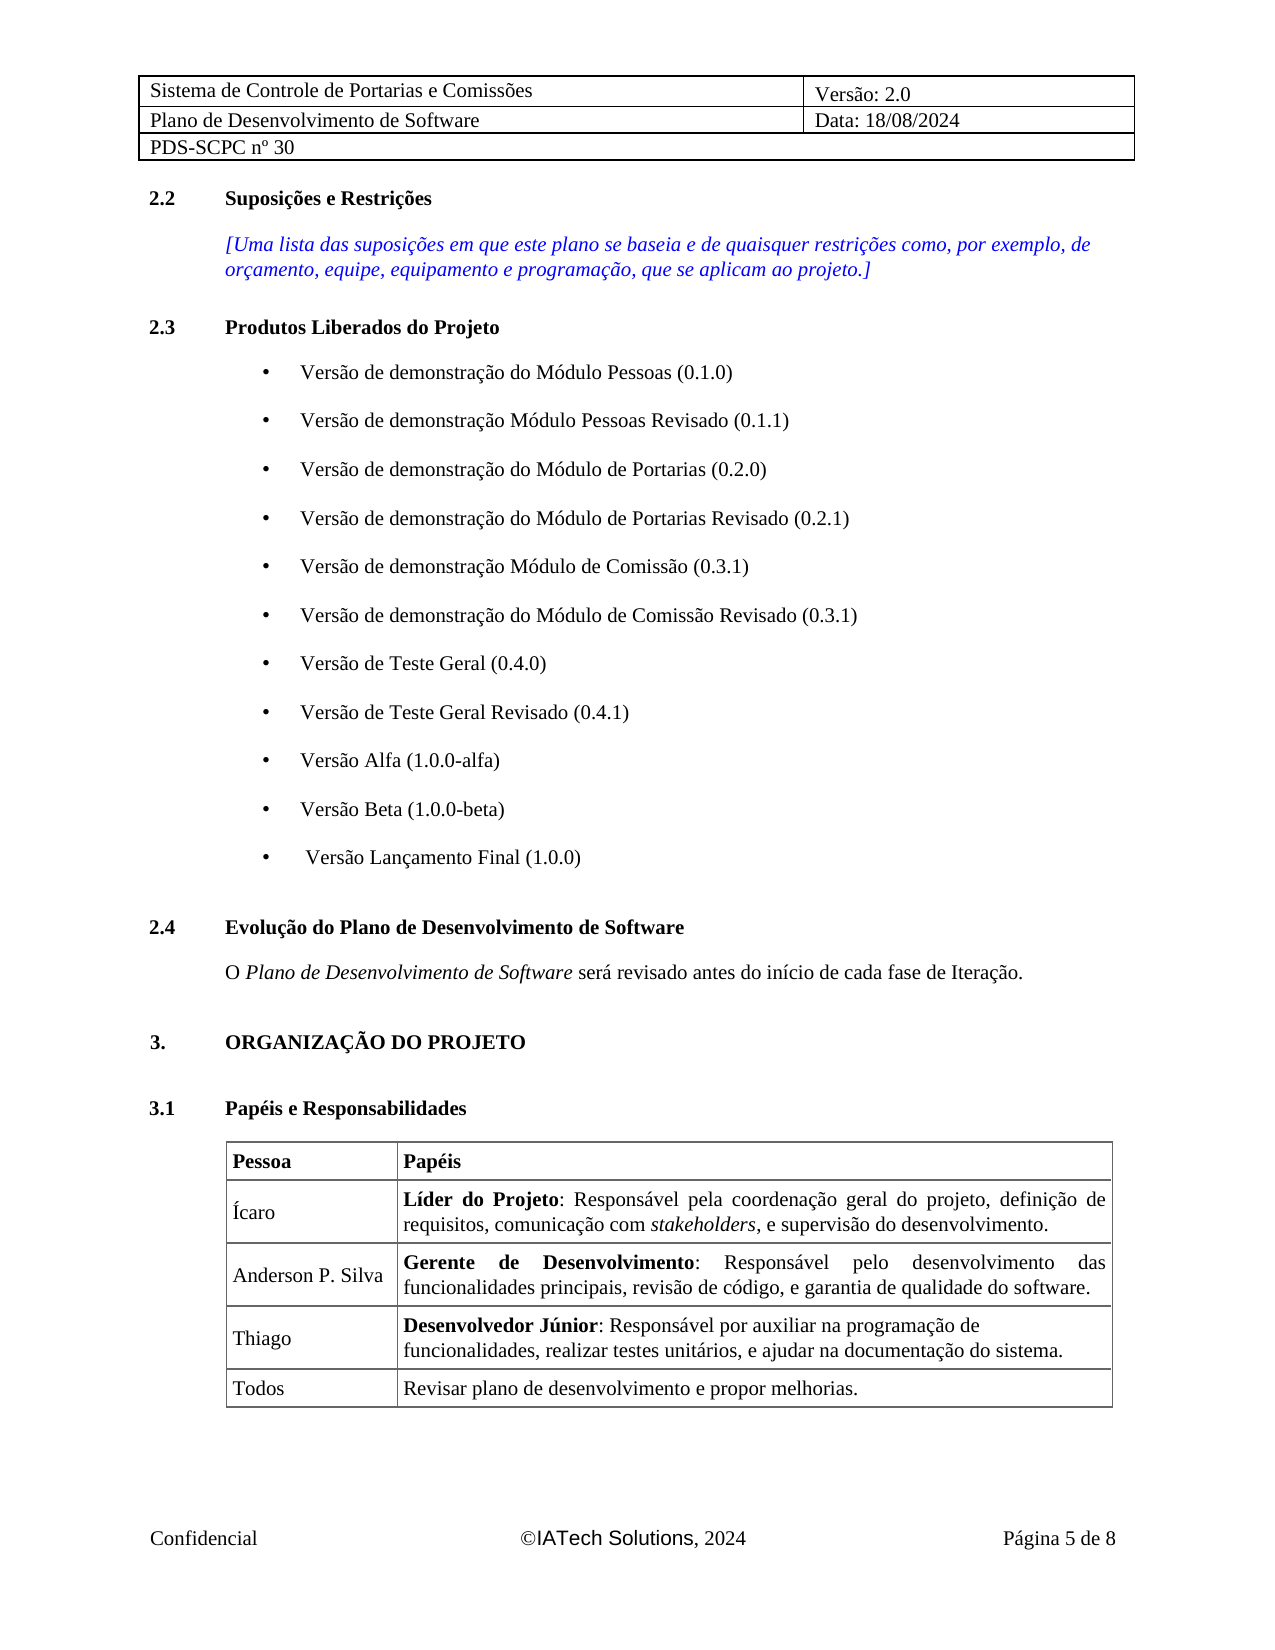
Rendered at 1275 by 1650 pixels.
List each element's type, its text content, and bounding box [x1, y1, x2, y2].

subtitle Suposições e Restrições [149, 185, 1125, 210]
table_cell Thiago [227, 1307, 397, 1368]
table_header Pessoa [227, 1143, 397, 1179]
list Versão de demonstração do Módulo de Portarias Revisado (0.2.1) [262, 505, 1125, 529]
list Versão Beta (1.0.0-beta) [262, 797, 1125, 821]
table_cell Gerente de Desenvolvimento: Responsável pelo desenvolvimento das funcionalidades principais, revisão de código, e garantia de qualidade do software. [398, 1242, 1112, 1305]
subtitle Evolução do Plano de Desenvolvimento de Software [149, 914, 1125, 939]
subtitle Organização do Projeto [150, 1029, 1125, 1054]
subtitle Papéis e Responsabilidades [149, 1095, 1125, 1120]
table_cell Ícaro [227, 1181, 397, 1242]
table_cell Desenvolvedor Júnior: Responsável por auxiliar na programação de funcionalidades, realizar testes unitários, e ajudar na documentação do sistema. [398, 1305, 1112, 1368]
table_cell Anderson P. Silva [227, 1244, 397, 1305]
text [Uma lista das suposições em que este plano se baseia e de quaisquer restrições como, por exemplo, de orçamento, equipe, equipamento e programação, que se aplicam ao projeto.] [225, 231, 1125, 281]
list Versão de Teste Geral (0.4.0) [262, 651, 1125, 675]
subtitle Produtos Liberados do Projeto [149, 314, 1125, 339]
list Versão Alfa (1.0.0-alfa) [262, 748, 1125, 772]
list Versão Lançamento Final (1.0.0) [262, 845, 1125, 869]
table_cell Revisar plano de desenvolvimento e propor melhorias. [398, 1368, 1112, 1406]
table_cell Todos [227, 1370, 397, 1406]
list Versão de demonstração Módulo de Comissão (0.3.1) [262, 554, 1125, 578]
text O Plano de Desenvolvimento de Software será revisado antes do início de cada fase de Iteração. [225, 960, 1125, 984]
list Versão de demonstração Módulo Pessoas Revisado (0.1.1) [262, 408, 1125, 432]
table_cell Líder do Projeto: Responsável pela coordenação geral do projeto, definição de requisitos, comunicação com stakeholders, e supervisão do desenvolvimento. [398, 1179, 1112, 1242]
list Versão de demonstração do Módulo de Portarias (0.2.0) [262, 457, 1125, 481]
list Versão de demonstração do Módulo de Comissão Revisado (0.3.1) [262, 602, 1125, 627]
list Versão de Teste Geral Revisado (0.4.1) [262, 699, 1125, 724]
table_header Papéis [398, 1143, 1112, 1179]
list Versão de demonstração do Módulo Pessoas (0.1.0) [262, 360, 1125, 384]
